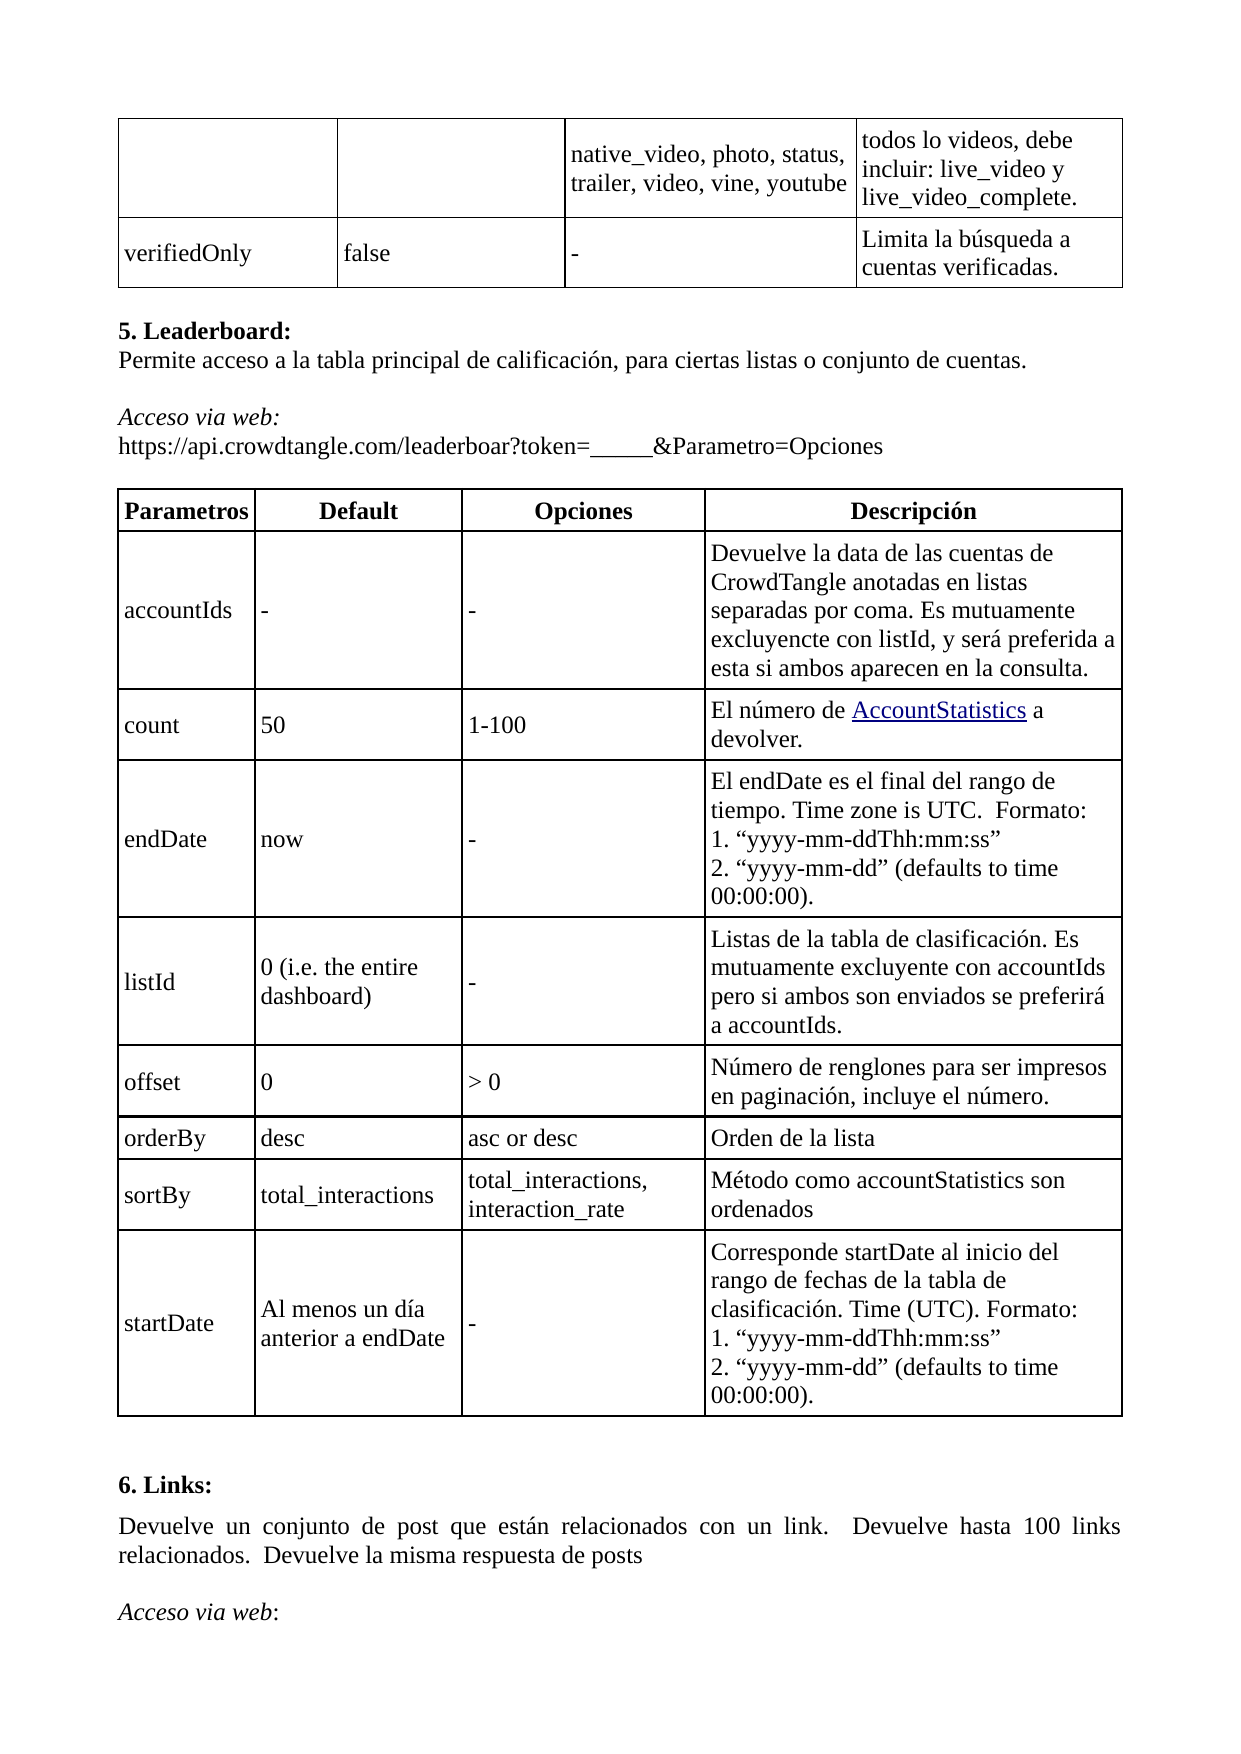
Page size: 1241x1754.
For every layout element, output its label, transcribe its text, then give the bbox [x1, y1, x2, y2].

table_cell Método como accountStatistics son ordenados [706, 1160, 1121, 1229]
table_cell Corresponde startDate al inicio del rango de fechas de la tabla de clasificación. Time (UTC). Formato: 1. “yyyy-mm-ddThh:mm:ss” 2. “yyyy-mm-dd” (defaults to time 00:00:00). [706, 1231, 1121, 1415]
text Acceso via web: [118, 1597, 1122, 1626]
text Devuelve un conjunto de post que están relacionados con un link. Devuelve hasta 100 links relacionados. Devuelve la misma respuesta de posts [118, 1511, 1122, 1569]
table_cell [119, 119, 337, 217]
table_header Opciones [463, 490, 704, 530]
table_cell - [463, 918, 704, 1044]
table_cell verifiedOnly [119, 218, 337, 287]
table_cell 0 (i.e. the entire dashboard) [256, 918, 461, 1044]
table_cell orderBy [119, 1118, 254, 1158]
table_cell - [566, 218, 856, 287]
table_cell - [463, 1231, 704, 1415]
table_header Descripción [706, 490, 1121, 530]
table_cell offset [119, 1046, 254, 1115]
table_cell native_video, photo, status, trailer, video, vine, youtube [566, 119, 856, 217]
table_cell listId [119, 918, 254, 1044]
text Permite acceso a la tabla principal de calificación, para ciertas listas o conjunto de cuentas. [118, 345, 1122, 374]
table_cell [338, 119, 564, 217]
table_cell desc [256, 1118, 461, 1158]
table_cell todos lo videos, debe incluir: live_video y live_video_complete. [857, 119, 1122, 217]
table_cell Orden de la lista [706, 1118, 1121, 1158]
table_cell sortBy [119, 1160, 254, 1229]
table_cell accountIds [119, 532, 254, 687]
table_cell El endDate es el final del rango de tiempo. Time zone is UTC. Formato: 1. “yyyy-mm-ddThh:mm:ss” 2. “yyyy-mm-dd” (defaults to time 00:00:00). [706, 761, 1121, 916]
table_cell Listas de la tabla de clasificación. Es mutuamente excluyente con accountIds pero si ambos son enviados se preferirá a accountIds. [706, 918, 1121, 1044]
table_cell - [256, 532, 461, 687]
table_cell startDate [119, 1231, 254, 1415]
text 5. Leaderboard: [118, 316, 1122, 345]
table_cell total_interactions [256, 1160, 461, 1229]
table_cell asc or desc [463, 1118, 704, 1158]
text https://api.crowdtangle.com/leaderboar?token=_____&Parametro=Opciones [118, 431, 1122, 459]
table_header Parametros [119, 490, 254, 530]
table_cell 0 [256, 1046, 461, 1115]
table_cell Devuelve la data de las cuentas de CrowdTangle anotadas en listas separadas por coma. Es mutuamente excluyencte con listId, y será preferida a esta si ambos aparecen en la consulta. [706, 532, 1121, 687]
table_cell now [256, 761, 461, 916]
table_cell - [463, 761, 704, 916]
table_cell false [338, 218, 564, 287]
table_cell Limita la búsqueda a cuentas verificadas. [857, 218, 1122, 287]
table_cell > 0 [463, 1046, 704, 1115]
table_cell count [119, 690, 254, 758]
table_cell endDate [119, 761, 254, 916]
text Acceso via web: [118, 402, 1122, 431]
table_cell 1-100 [463, 690, 704, 758]
table_cell El número de AccountStatistics a devolver. [706, 690, 1121, 758]
subtitle 6. Links: [118, 1470, 1122, 1499]
table_cell Número de renglones para ser impresos en paginación, incluye el número. [706, 1046, 1121, 1115]
table_header Default [256, 490, 461, 530]
table_cell Al menos un día anterior a endDate [256, 1231, 461, 1415]
table_cell 50 [256, 690, 461, 758]
table_cell total_interactions, interaction_rate [463, 1160, 704, 1229]
table_cell - [463, 532, 704, 687]
